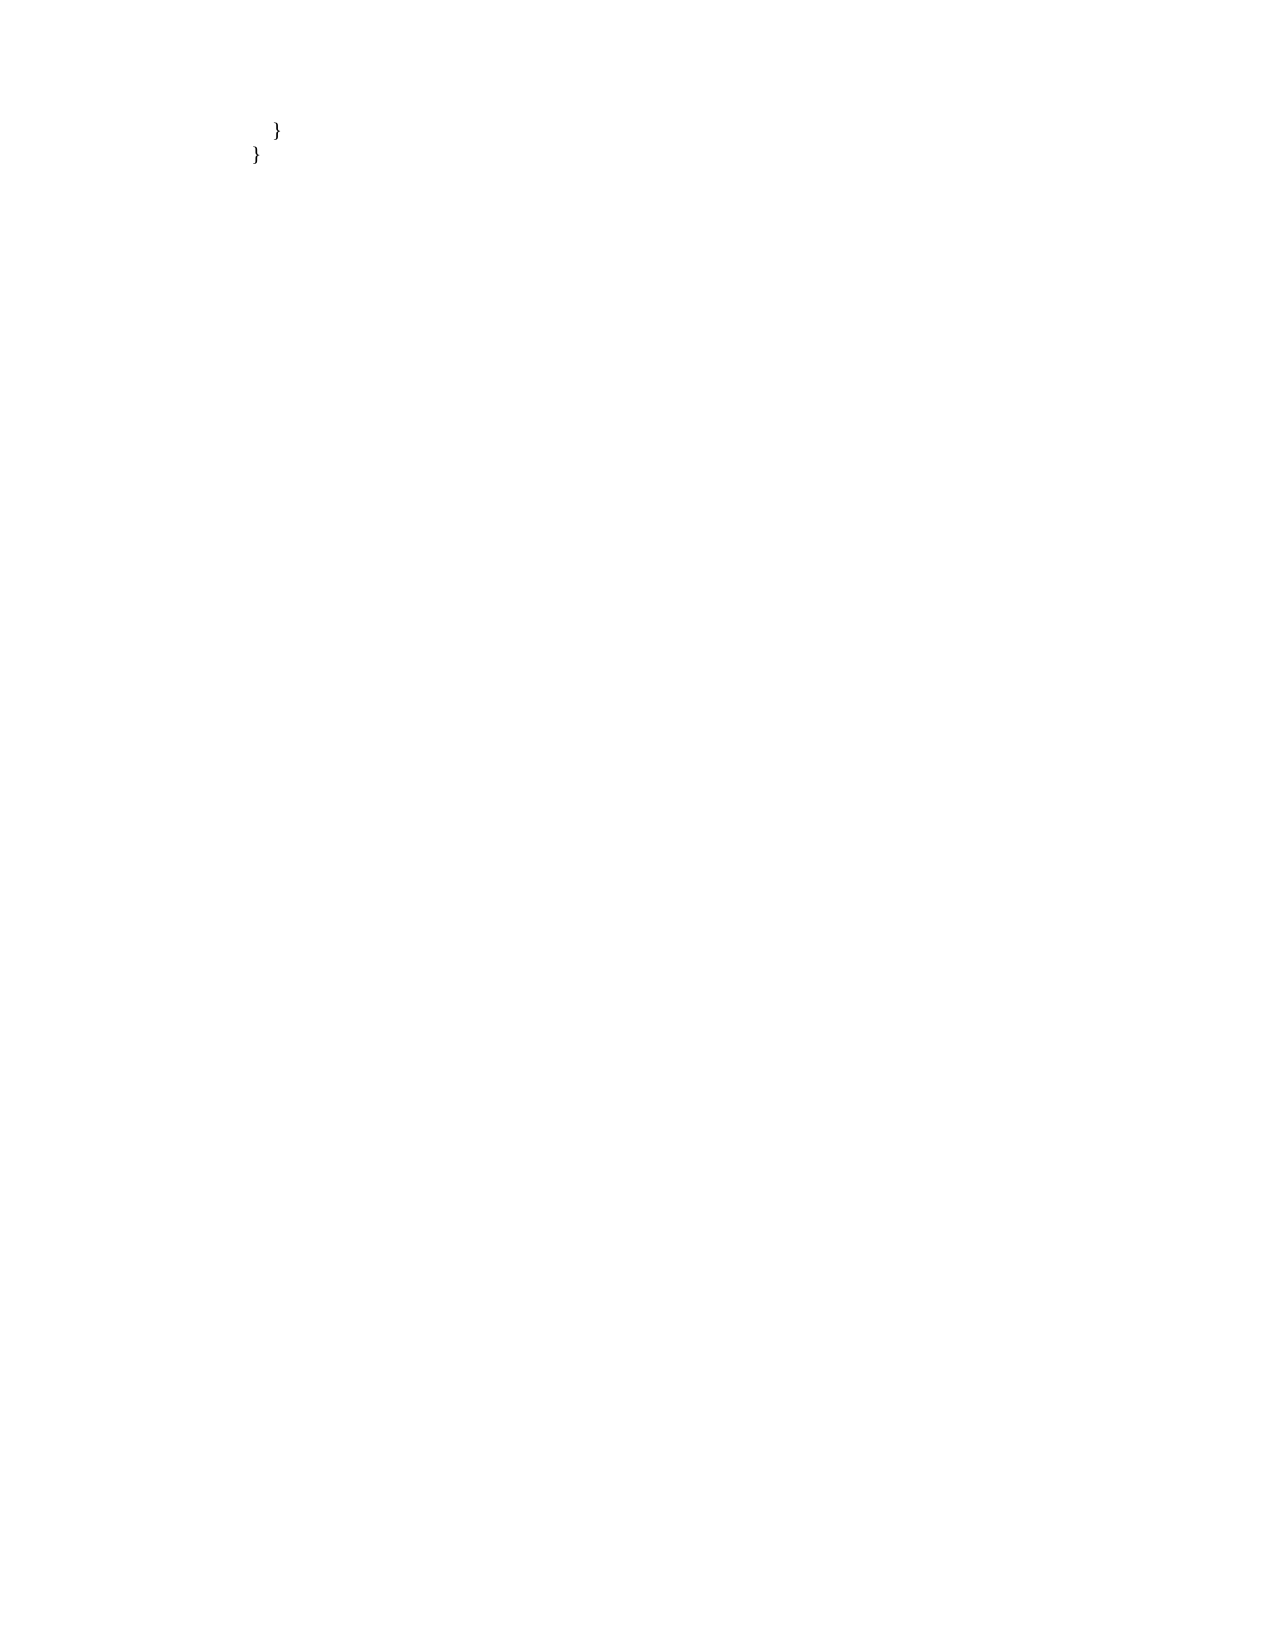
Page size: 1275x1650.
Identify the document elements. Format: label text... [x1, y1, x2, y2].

text } [177, 142, 1216, 166]
text } [177, 118, 1216, 142]
